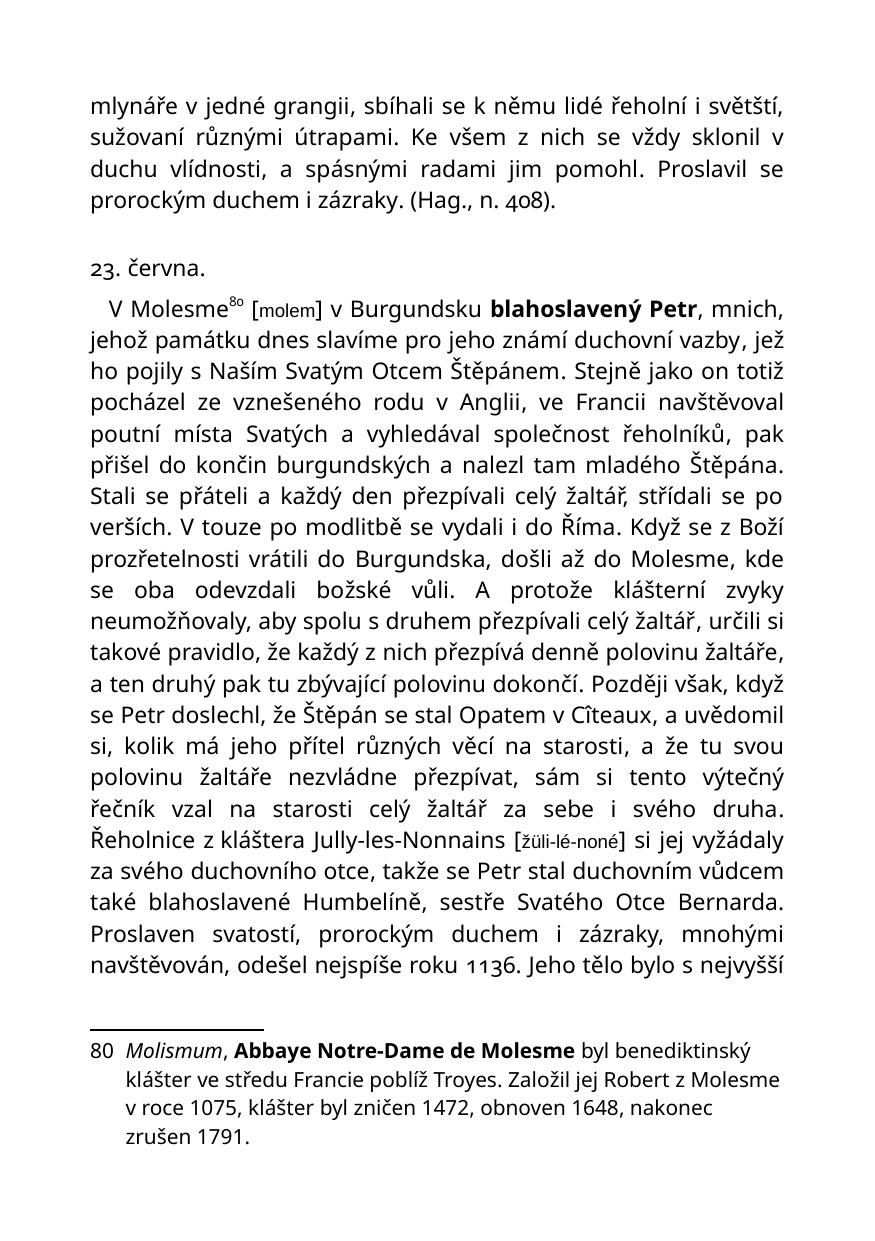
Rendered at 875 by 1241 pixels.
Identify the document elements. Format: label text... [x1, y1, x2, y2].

text Molismum, Abbaye Notre-Dame de Molesme byl benediktinský klášter ve středu Francie poblíž Troyes. Založil jej Robert z Molesme v roce 1075, klášter byl zničen 1472, obnoven 1648, nakonec zrušen 1791. [90, 1036, 784, 1150]
text V Molesme [molem] v Burgundsku blahoslavený Petr, mnich, jehož památku dnes slavíme pro jeho známí duchovní vazby, jež ho pojily s Naším Svatým Otcem Štěpánem. Stejně jako on totiž pocházel ze vznešeného rodu v Anglii, ve Francii navštěvoval poutní místa Svatých a vyhledával společnost řeholníků, pak přišel do končin burgundských a nalezl tam mladého Štěpána. Stali se přáteli a každý den přezpívali celý žaltář, střídali se po verších. V touze po modlitbě se vydali i do Říma. Když se z Boží prozřetelnosti vrátili do Burgundska, došli až do Molesme, kde se oba odevzdali božské vůli. A protože klášterní zvyky neumožňovaly, aby spolu s druhem přezpívali celý žaltář, určili si takové pravidlo, že každý z nich přezpívá denně polovinu žaltáře, a ten druhý pak tu zbývající polovinu dokončí. Později však, když se Petr doslechl, že Štěpán se stal Opatem v Cîteaux, a uvědomil si, kolik má jeho přítel různých věcí na starosti, a že tu svou polovinu žaltáře nezvládne přezpívat, sám si tento výtečný řečník vzal na starosti celý žaltář za sebe i svého druha. Řeholnice z kláštera Jully-les-Nonnains [žüli-lé-noné] si jej vyžádaly za svého duchovního otce, takže se Petr stal duchovním vůdcem také blahoslavené Humbelíně, sestře Svatého Otce Bernarda. Proslaven svatostí, prorockým duchem i zázraky, mnohými navštěvován, odešel nejspíše roku 1136. Jeho tělo bylo s nejvyšší [90, 292, 784, 980]
text mlynáře v jedné grangii, sbíhali se k němu lidé řeholní i světští, sužovaní různými útrapami. Ke všem z nich se vždy sklonil v duchu vlídnosti, a spásnými radami jim pomohl. Proslavil se prorockým duchem i zázraky. (Hag., n. 408). [90, 90, 784, 215]
text 23. června. [90, 252, 784, 283]
